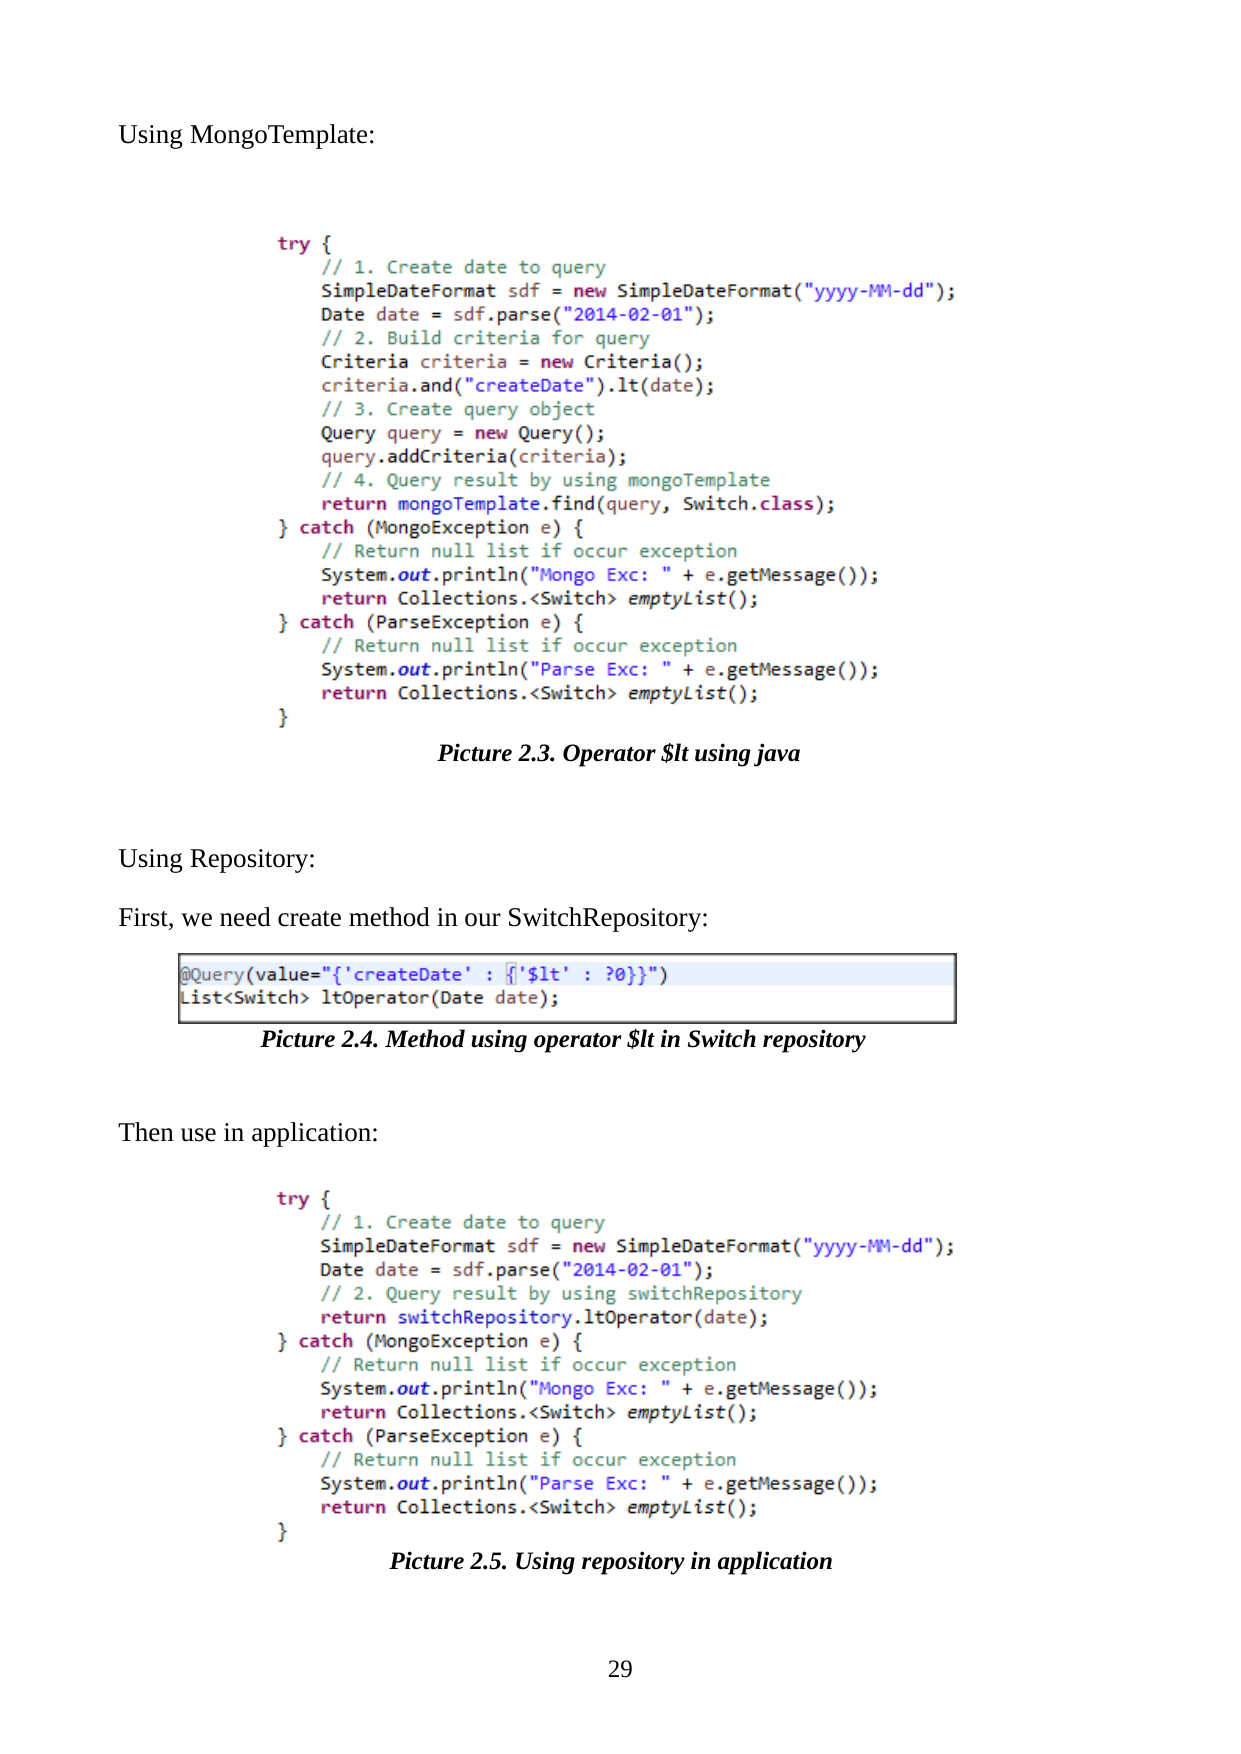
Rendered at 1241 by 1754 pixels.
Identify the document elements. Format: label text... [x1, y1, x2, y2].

text Picture 2.4. Method using operator $lt in Switch repository [178, 1024, 957, 1053]
text Using Repository: [118, 842, 1122, 873]
text Using MongoTemplate: [118, 118, 1122, 149]
text First, we need create method in our SwitchRepository: [118, 901, 1122, 932]
text Picture 2.3. Operator $lt using java [262, 739, 978, 767]
text Picture 2.5. Using repository in application [258, 1547, 966, 1575]
picture [178, 953, 957, 1024]
text Then use in application: [118, 1116, 1122, 1148]
